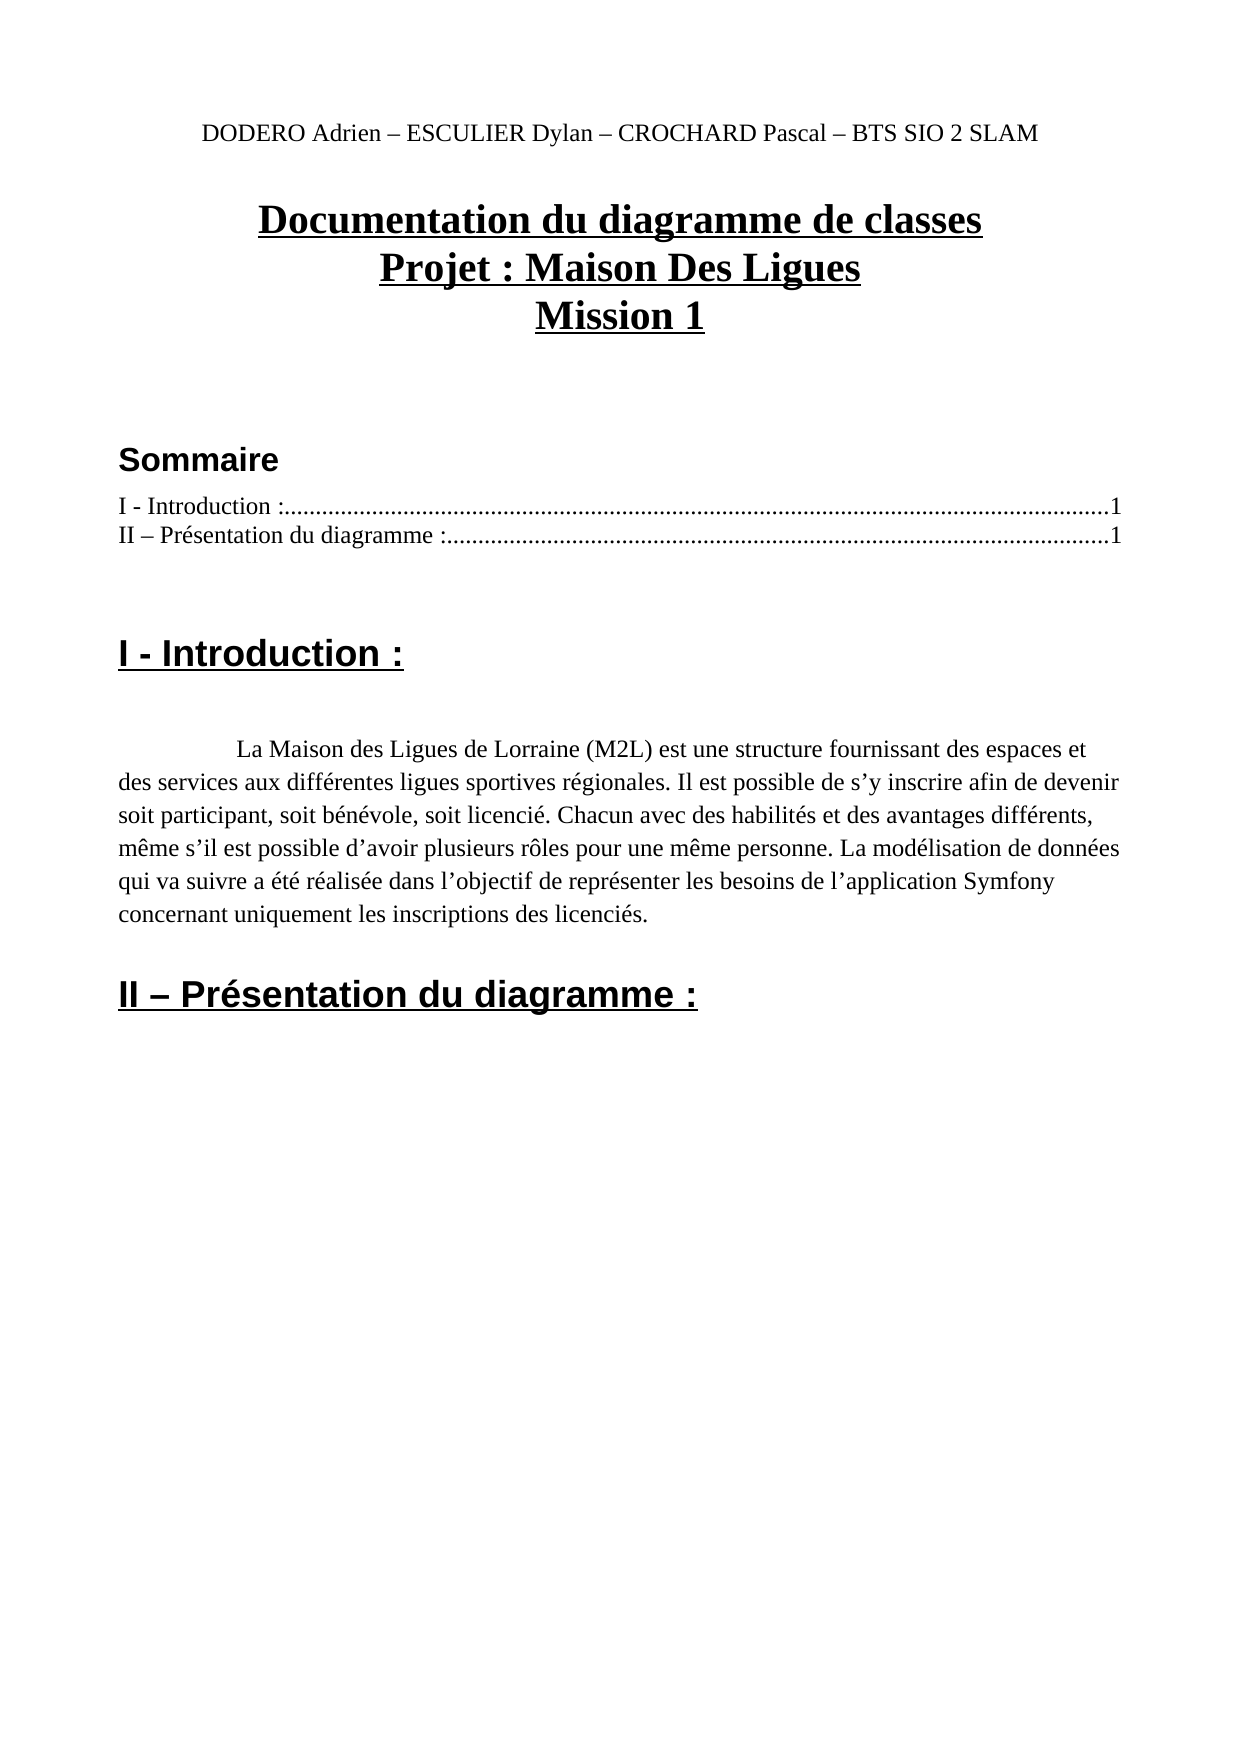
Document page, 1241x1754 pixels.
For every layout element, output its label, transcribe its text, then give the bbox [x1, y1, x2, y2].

subtitle II – Présentation du diagramme : [118, 972, 1122, 1015]
text La Maison des Ligues de Lorraine (M2L) est une structure fournissant des espaces et des services aux différentes ligues sportives régionales. Il est possible de s’y inscrire afin de devenir soit participant, soit bénévole, soit licencié. Chacun avec des habilités et des avantages différents, même s’il est possible d’avoir plusieurs rôles pour une même personne. La modélisation de données qui va suivre a été réalisée dans l’objectif de représenter les besoins de l’application Symfony concernant uniquement les inscriptions des licenciés. [118, 734, 1122, 928]
subtitle I - Introduction : [118, 631, 1122, 674]
text I - Introduction : 1 [118, 491, 1122, 520]
text II – Présentation du diagramme : 1 [118, 520, 1122, 549]
text DODERO Adrien – ESCULIER Dylan – CROCHARD Pascal – BTS SIO 2 SLAM [118, 118, 1122, 147]
text Projet : Maison Des Ligues [118, 243, 1122, 291]
text Mission 1 [118, 291, 1122, 338]
text Documentation du diagramme de classes [118, 195, 1122, 243]
subtitle Sommaire [118, 440, 1122, 479]
